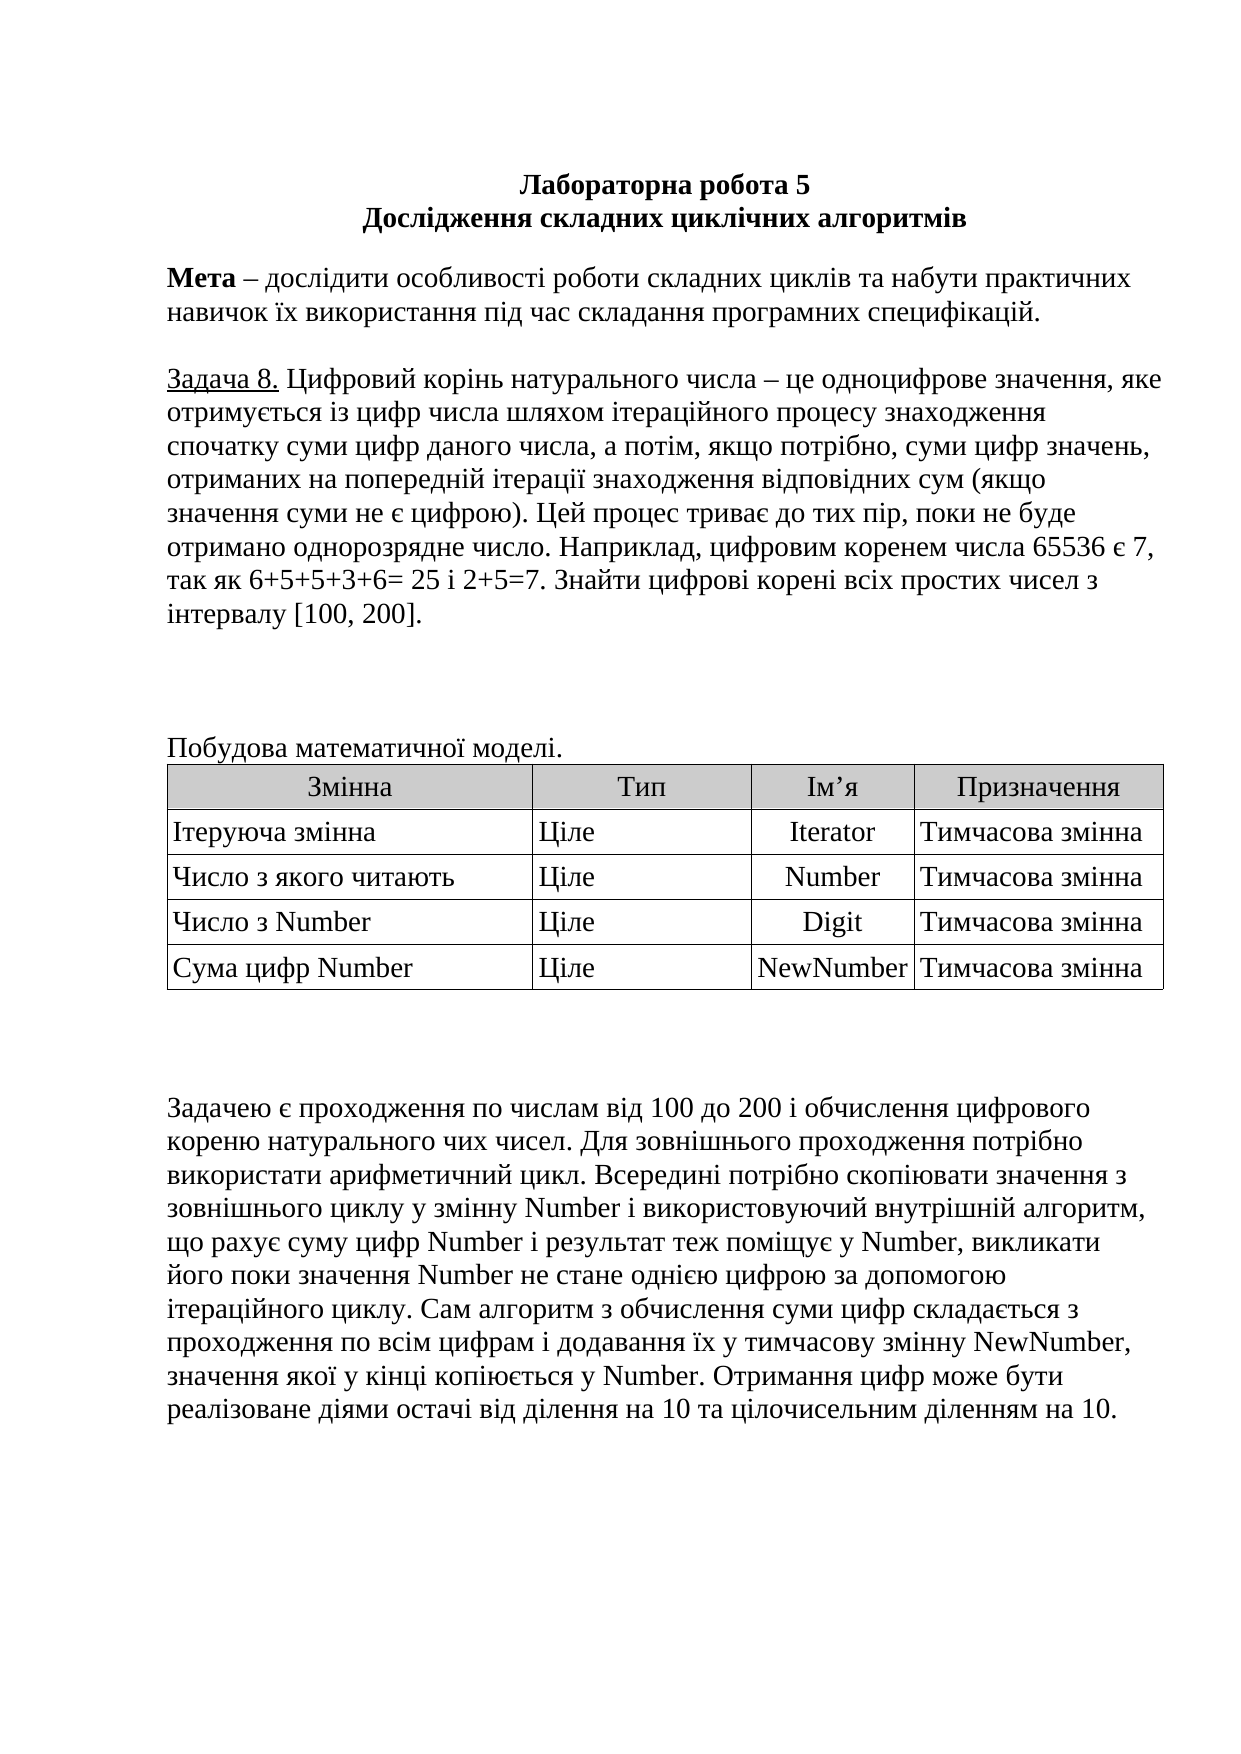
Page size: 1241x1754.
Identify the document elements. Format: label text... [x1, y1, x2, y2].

text Лабораторна робота 5 [167, 167, 1163, 200]
table_header Тип [533, 765, 751, 808]
table_cell Тимчасова змінна [915, 900, 1163, 944]
text Мета – дослідити особливості роботи складних циклів та набути практичних навичок їх використання під час складання програмних специфікацій. [167, 260, 1163, 327]
text Дослідження складних циклічних алгоритмів [167, 200, 1163, 234]
table_cell Digit [752, 900, 914, 944]
table_cell Тимчасова змінна [915, 855, 1163, 899]
table_cell Тимчасова змінна [915, 810, 1163, 854]
table_cell Число з якого читають [168, 855, 532, 899]
table_cell Ітеруюча змінна [168, 810, 532, 854]
table_cell Сума цифр Number [168, 945, 532, 989]
table_header Призначення [915, 765, 1163, 808]
table_cell Ціле [533, 945, 751, 989]
table_header Змінна [168, 765, 532, 808]
table_cell Number [752, 855, 914, 899]
table_cell Iterator [752, 810, 914, 854]
table_cell Число з Number [168, 900, 532, 944]
text Задачею є проходження по числам від 100 до 200 і обчислення цифрового кореню натурального чих чисел. Для зовнішнього проходження потрібно використати арифметичний цикл. Всередині потрібно скопіювати значення з зовнішнього циклу у змінну Number і використовуючий внутрішній алгоритм, що рахує суму цифр Number і результат теж поміщує у Number, викликати його поки значення Number не стане однією цифрою за допомогою ітераційного циклу. Сам алгоритм з обчислення суми цифр складається з проходження по всім цифрам і додавання їх у тимчасову змінну NewNumber, значення якої у кінці копіюється у Number. Отримання цифр може бути реалізоване діями остачі від ділення на 10 та цілочисельним діленням на 10. [167, 1090, 1163, 1425]
table_cell Ціле [533, 900, 751, 944]
text Задача 8. Цифровий корінь натурального числа – це одноцифрове значення, яке отримується із цифр числа шляхом ітераційного процесу знаходження спочатку суми цифр даного числа, а потім, якщо потрібно, суми цифр значень, отриманих на попередній ітерації знаходження відповідних сум (якщо значення суми не є цифрою). Цей процес триває до тих пір, поки не буде отримано однорозрядне число. Наприклад, цифровим коренем числа 65536 є 7, так як 6+5+5+3+6= 25 і 2+5=7. Знайти цифрові корені всіх простих чисел з інтервалу [100, 200]. [167, 361, 1163, 629]
table_cell Тимчасова змінна [915, 945, 1163, 989]
table_cell Ціле [533, 855, 751, 899]
table_cell NewNumber [752, 945, 914, 989]
table_cell Ціле [533, 810, 751, 854]
text Побудова математичної моделі. [167, 730, 1163, 763]
table_header Ім’я [752, 765, 914, 808]
